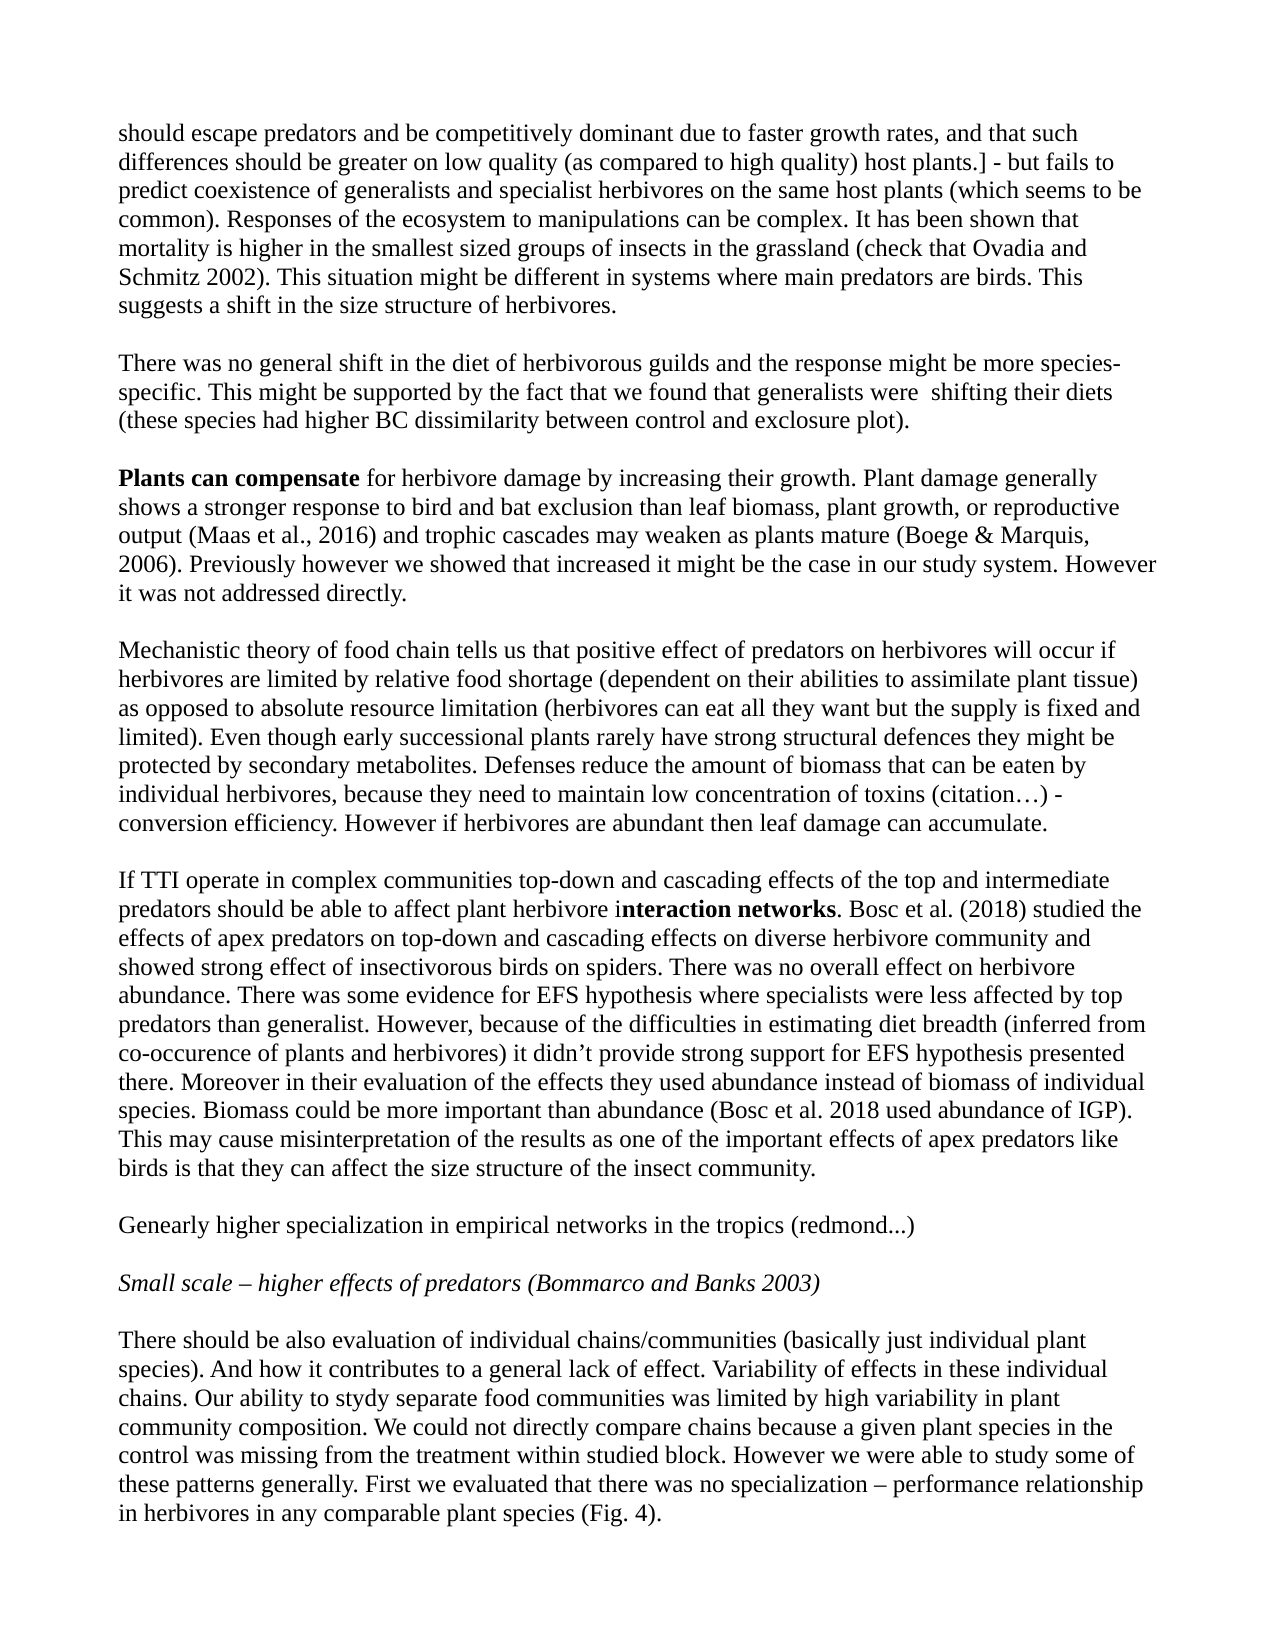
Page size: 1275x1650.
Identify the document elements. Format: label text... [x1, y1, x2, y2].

text Genearly higher specialization in empirical networks in the tropics (redmond...) [118, 1211, 1157, 1239]
text should escape predators and be competitively dominant due to faster growth rates, and that such differences should be greater on low quality (as compared to high quality) host plants.] - but fails to predict coexistence of generalists and specialist herbivores on the same host plants (which seems to be common). Responses of the ecosystem to manipulations can be complex. It has been shown that mortality is higher in the smallest sized groups of insects in the grassland (check that Ovadia and Schmitz 2002). This situation might be different in systems where main predators are birds. This suggests a shift in the size structure of herbivores. [118, 118, 1157, 319]
text There should be also evaluation of individual chains/communities (basically just individual plant species). And how it contributes to a general lack of effect. Variability of effects in these individual chains. Our ability to stydy separate food communities was limited by high variability in plant community composition. We could not directly compare chains because a given plant species in the control was missing from the treatment within studied block. However we were able to study some of these patterns generally. First we evaluated that there was no specialization – performance relationship in herbivores in any comparable plant species (Fig. 4). [118, 1326, 1157, 1527]
text Plants can compensate for herbivore damage by increasing their growth. Plant damage generally shows a stronger response to bird and bat exclusion than leaf biomass, plant growth, or reproductive output (Maas et al., 2016) and trophic cascades may weaken as plants mature (Boege & Marquis, 2006). Previously however we showed that increased it might be the case in our study system. However it was not addressed directly. [118, 463, 1157, 607]
text If TTI operate in complex communities top-down and cascading effects of the top and intermediate predators should be able to affect plant herbivore interaction networks. Bosc et al. (2018) studied the effects of apex predators on top-down and cascading effects on diverse herbivore community and showed strong effect of insectivorous birds on spiders. There was no overall effect on herbivore abundance. There was some evidence for EFS hypothesis where specialists were less affected by top predators than generalist. However, because of the difficulties in estimating diet breadth (inferred from co-occurence of plants and herbivores) it didn’t provide strong support for EFS hypothesis presented there. Moreover in their evaluation of the effects they used abundance instead of biomass of individual species. Biomass could be more important than abundance (Bosc et al. 2018 used abundance of IGP). This may cause misinterpretation of the results as one of the important effects of apex predators like birds is that they can affect the size structure of the insect community. [118, 866, 1157, 1182]
text Mechanistic theory of food chain tells us that positive effect of predators on herbivores will occur if herbivores are limited by relative food shortage (dependent on their abilities to assimilate plant tissue) as opposed to absolute resource limitation (herbivores can eat all they want but the supply is fixed and limited). Even though early successional plants rarely have strong structural defences they might be protected by secondary metabolites. Defenses reduce the amount of biomass that can be eaten by individual herbivores, because they need to maintain low concentration of toxins (citation…) - conversion efficiency. However if herbivores are abundant then leaf damage can accumulate. [118, 636, 1157, 837]
text Small scale – higher effects of predators (Bommarco and Banks 2003) [118, 1268, 1157, 1297]
text There was no general shift in the diet of herbivorous guilds and the response might be more species-specific. This might be supported by the fact that we found that generalists were shifting their diets (these species had higher BC dissimilarity between control and exclosure plot). [118, 348, 1157, 434]
